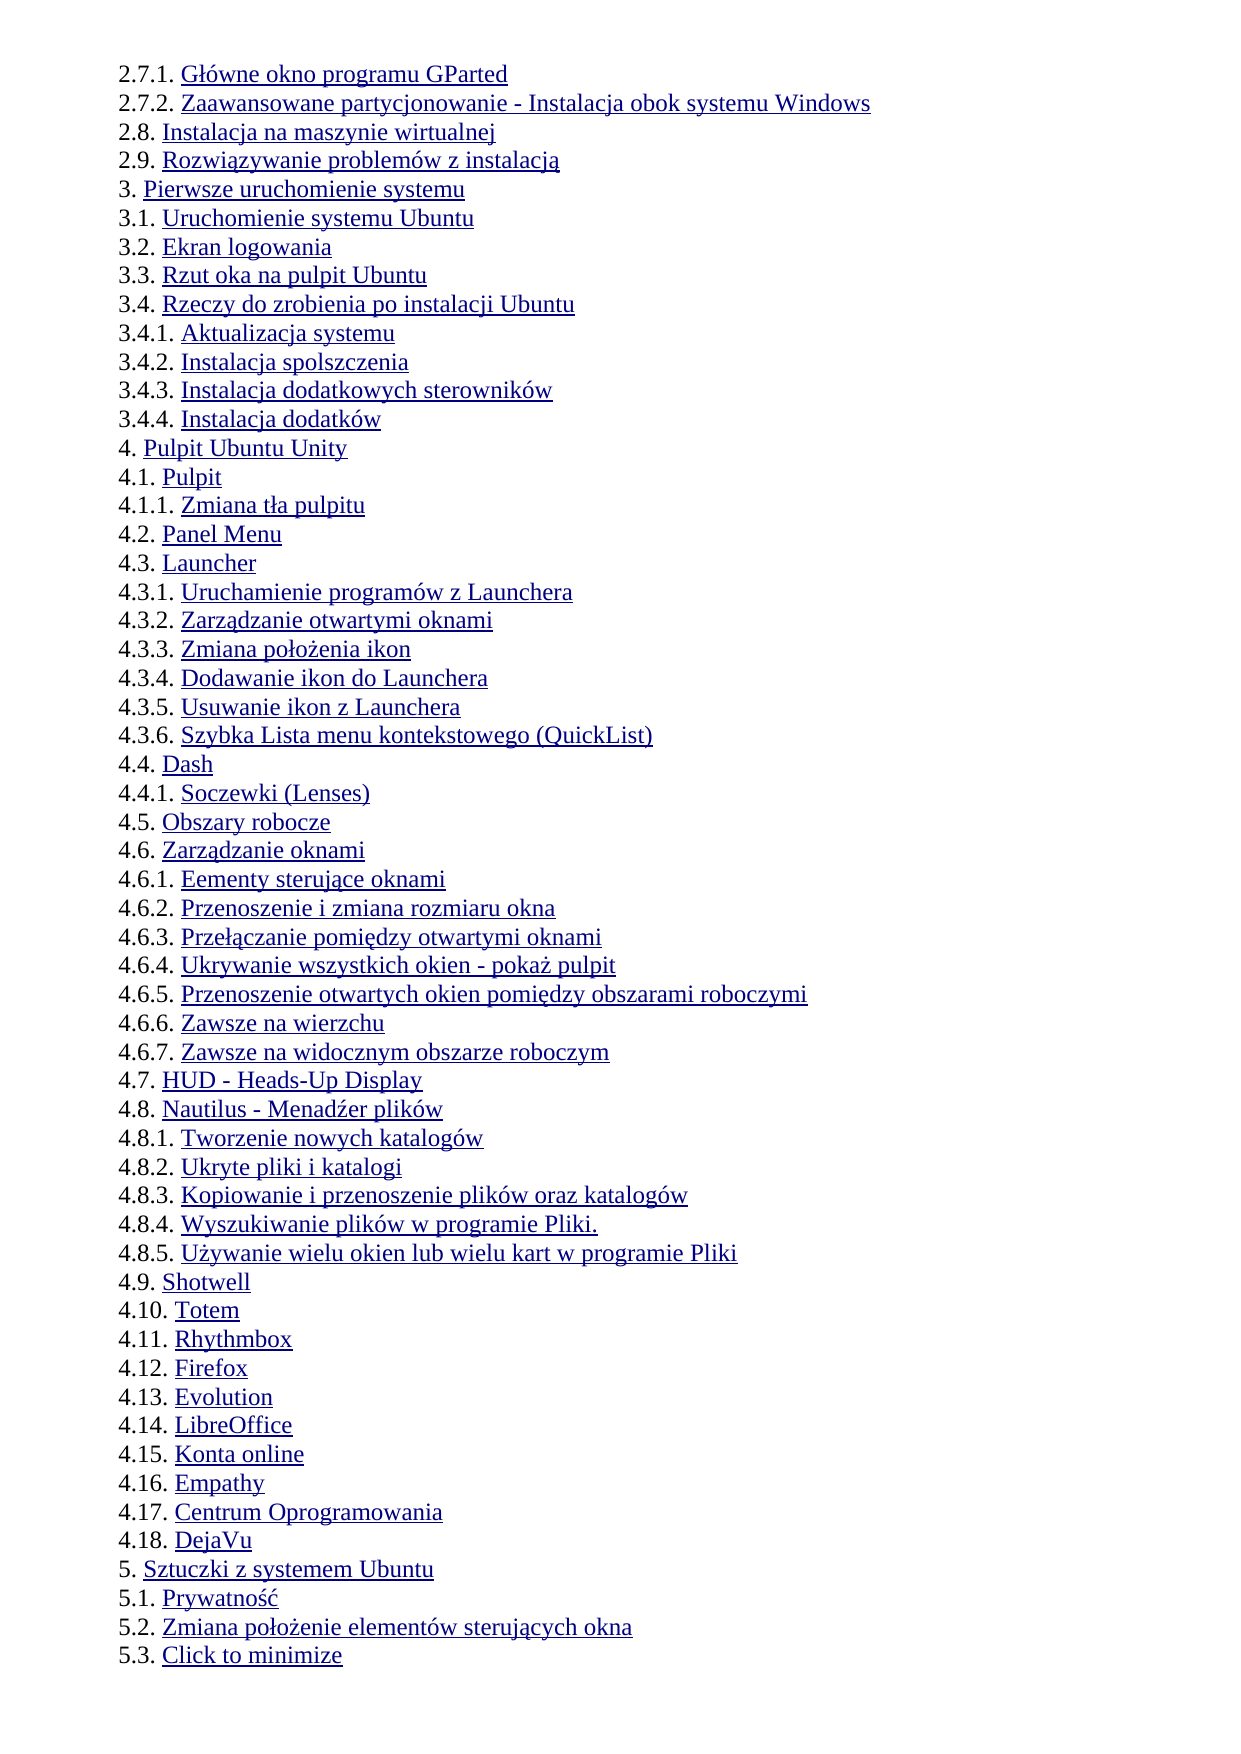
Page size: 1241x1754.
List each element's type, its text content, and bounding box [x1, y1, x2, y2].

text 4.1. Pulpit [118, 462, 1181, 490]
text 4.8.5. Używanie wielu okien lub wielu kart w programie Pliki [118, 1238, 1181, 1267]
text 4.4.1. Soczewki (Lenses) [118, 778, 1181, 807]
text 4.3.5. Usuwanie ikon z Launchera [118, 692, 1181, 720]
text 4.3.4. Dodawanie ikon do Launchera [118, 663, 1181, 692]
text 3.3. Rzut oka na pulpit Ubuntu [118, 260, 1181, 289]
text 4.6.6. Zawsze na wierzchu [118, 1008, 1181, 1037]
text 3.4.4. Instalacja dodatków [118, 404, 1181, 433]
text 4.8. Nautilus - Menadźer plików [118, 1094, 1181, 1123]
text 4.17. Centrum Oprogramowania [118, 1497, 1181, 1525]
text 3.1. Uruchomienie systemu Ubuntu [118, 203, 1181, 232]
text 5.3. Click to minimize [118, 1640, 1181, 1669]
text 4.8.3. Kopiowanie i przenoszenie plików oraz katalogów [118, 1180, 1181, 1209]
text 4.4. Dash [118, 749, 1181, 778]
text 4.6.3. Przełączanie pomiędzy otwartymi oknami [118, 922, 1181, 950]
text 4.6.5. Przenoszenie otwartych okien pomiędzy obszarami roboczymi [118, 979, 1181, 1008]
text 4.8.1. Tworzenie nowych katalogów [118, 1123, 1181, 1152]
text 4.11. Rhythmbox [118, 1324, 1181, 1353]
text 4.3.2. Zarządzanie otwartymi oknami [118, 605, 1181, 634]
text 4. Pulpit Ubuntu Unity [118, 433, 1181, 462]
text 2.9. Rozwiązywanie problemów z instalacją [118, 145, 1181, 174]
text 3.2. Ekran logowania [118, 232, 1181, 260]
text 2.8. Instalacja na maszynie wirtualnej [118, 117, 1181, 145]
text 2.7.1. Główne okno programu GParted [118, 59, 1181, 88]
text 3.4. Rzeczy do zrobienia po instalacji Ubuntu [118, 289, 1181, 318]
text 4.2. Panel Menu [118, 519, 1181, 548]
text 3.4.1. Aktualizacja systemu [118, 318, 1181, 347]
text 4.3. Launcher [118, 548, 1181, 577]
text 3. Pierwsze uruchomienie systemu [118, 174, 1181, 203]
text 4.8.2. Ukryte pliki i katalogi [118, 1152, 1181, 1180]
text 3.4.2. Instalacja spolszczenia [118, 347, 1181, 375]
text 4.12. Firefox [118, 1353, 1181, 1382]
text 4.15. Konta online [118, 1439, 1181, 1468]
text 4.3.3. Zmiana położenia ikon [118, 634, 1181, 663]
text 4.13. Evolution [118, 1382, 1181, 1410]
text 4.14. LibreOffice [118, 1410, 1181, 1439]
text 4.6.7. Zawsze na widocznym obszarze roboczym [118, 1037, 1181, 1065]
text 4.6.4. Ukrywanie wszystkich okien - pokaż pulpit [118, 950, 1181, 979]
text 4.7. HUD - Heads-Up Display [118, 1065, 1181, 1094]
text 4.3.6. Szybka Lista menu kontekstowego (QuickList) [118, 720, 1181, 749]
text 4.6.2. Przenoszenie i zmiana rozmiaru okna [118, 893, 1181, 922]
text 4.18. DejaVu [118, 1525, 1181, 1554]
text 4.16. Empathy [118, 1468, 1181, 1497]
text 5.1. Prywatność [118, 1583, 1181, 1612]
text 4.3.1. Uruchamienie programów z Launchera [118, 577, 1181, 605]
text 4.8.4. Wyszukiwanie plików w programie Pliki. [118, 1209, 1181, 1238]
text 5.2. Zmiana położenie elementów sterujących okna [118, 1612, 1181, 1640]
text 5. Sztuczki z systemem Ubuntu [118, 1554, 1181, 1583]
text 3.4.3. Instalacja dodatkowych sterowników [118, 375, 1181, 404]
text 4.5. Obszary robocze [118, 807, 1181, 835]
text 2.7.2. Zaawansowane partycjonowanie - Instalacja obok systemu Windows [118, 88, 1181, 117]
text 4.10. Totem [118, 1295, 1181, 1324]
text 4.6.1. Eementy sterujące oknami [118, 864, 1181, 893]
text 4.9. Shotwell [118, 1267, 1181, 1295]
text 4.1.1. Zmiana tła pulpitu [118, 490, 1181, 519]
text 4.6. Zarządzanie oknami [118, 835, 1181, 864]
